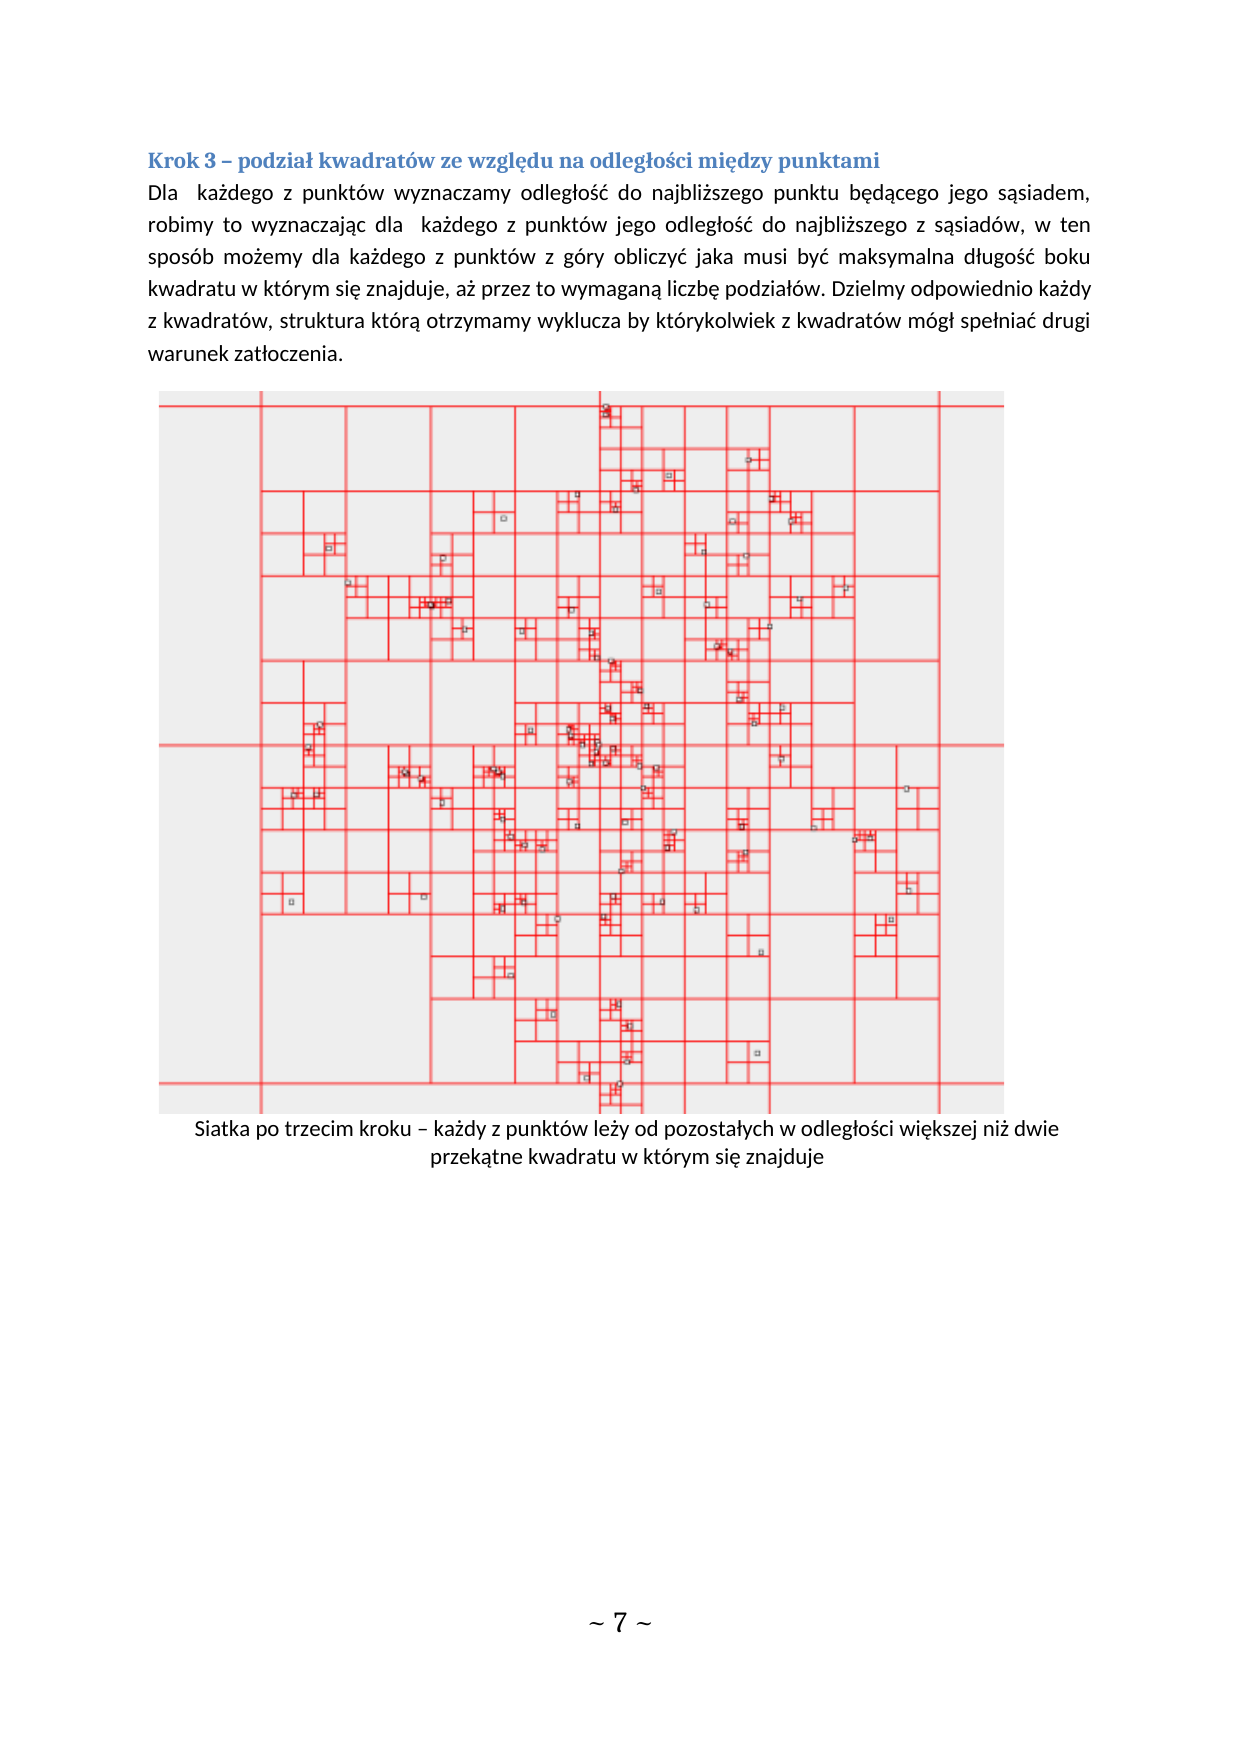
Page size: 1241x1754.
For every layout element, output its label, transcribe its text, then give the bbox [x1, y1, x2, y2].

table_header [148, 392, 158, 1114]
text Dla każdego z punktów wyznaczamy odległość do najbliższego punktu będącego jego sąsiadem, robimy to wyznaczając dla każdego z punktów jego odległość do najbliższego z sąsiadów, w ten sposób możemy dla każdego z punktów z góry obliczyć jaka musi być maksymalna długość boku kwadratu w którym się znajduje, aż przez to wymaganą liczbę podziałów. Dzielmy odpowiednio każdy z kwadratów, struktura którą otrzymamy wyklucza by którykolwiek z kwadratów mógł spełniać drugi warunek zatłoczenia. [148, 178, 1093, 367]
table_header [1005, 392, 1107, 1114]
subtitle Krok 3 – podział kwadratów ze względu na odległości między punktami [148, 148, 1093, 174]
table_cell Siatka po trzecim kroku – każdy z punktów leży od pozostałych w odległości większej niż dwie przekątne kwadratu w którym się znajduje [148, 1114, 1107, 1170]
